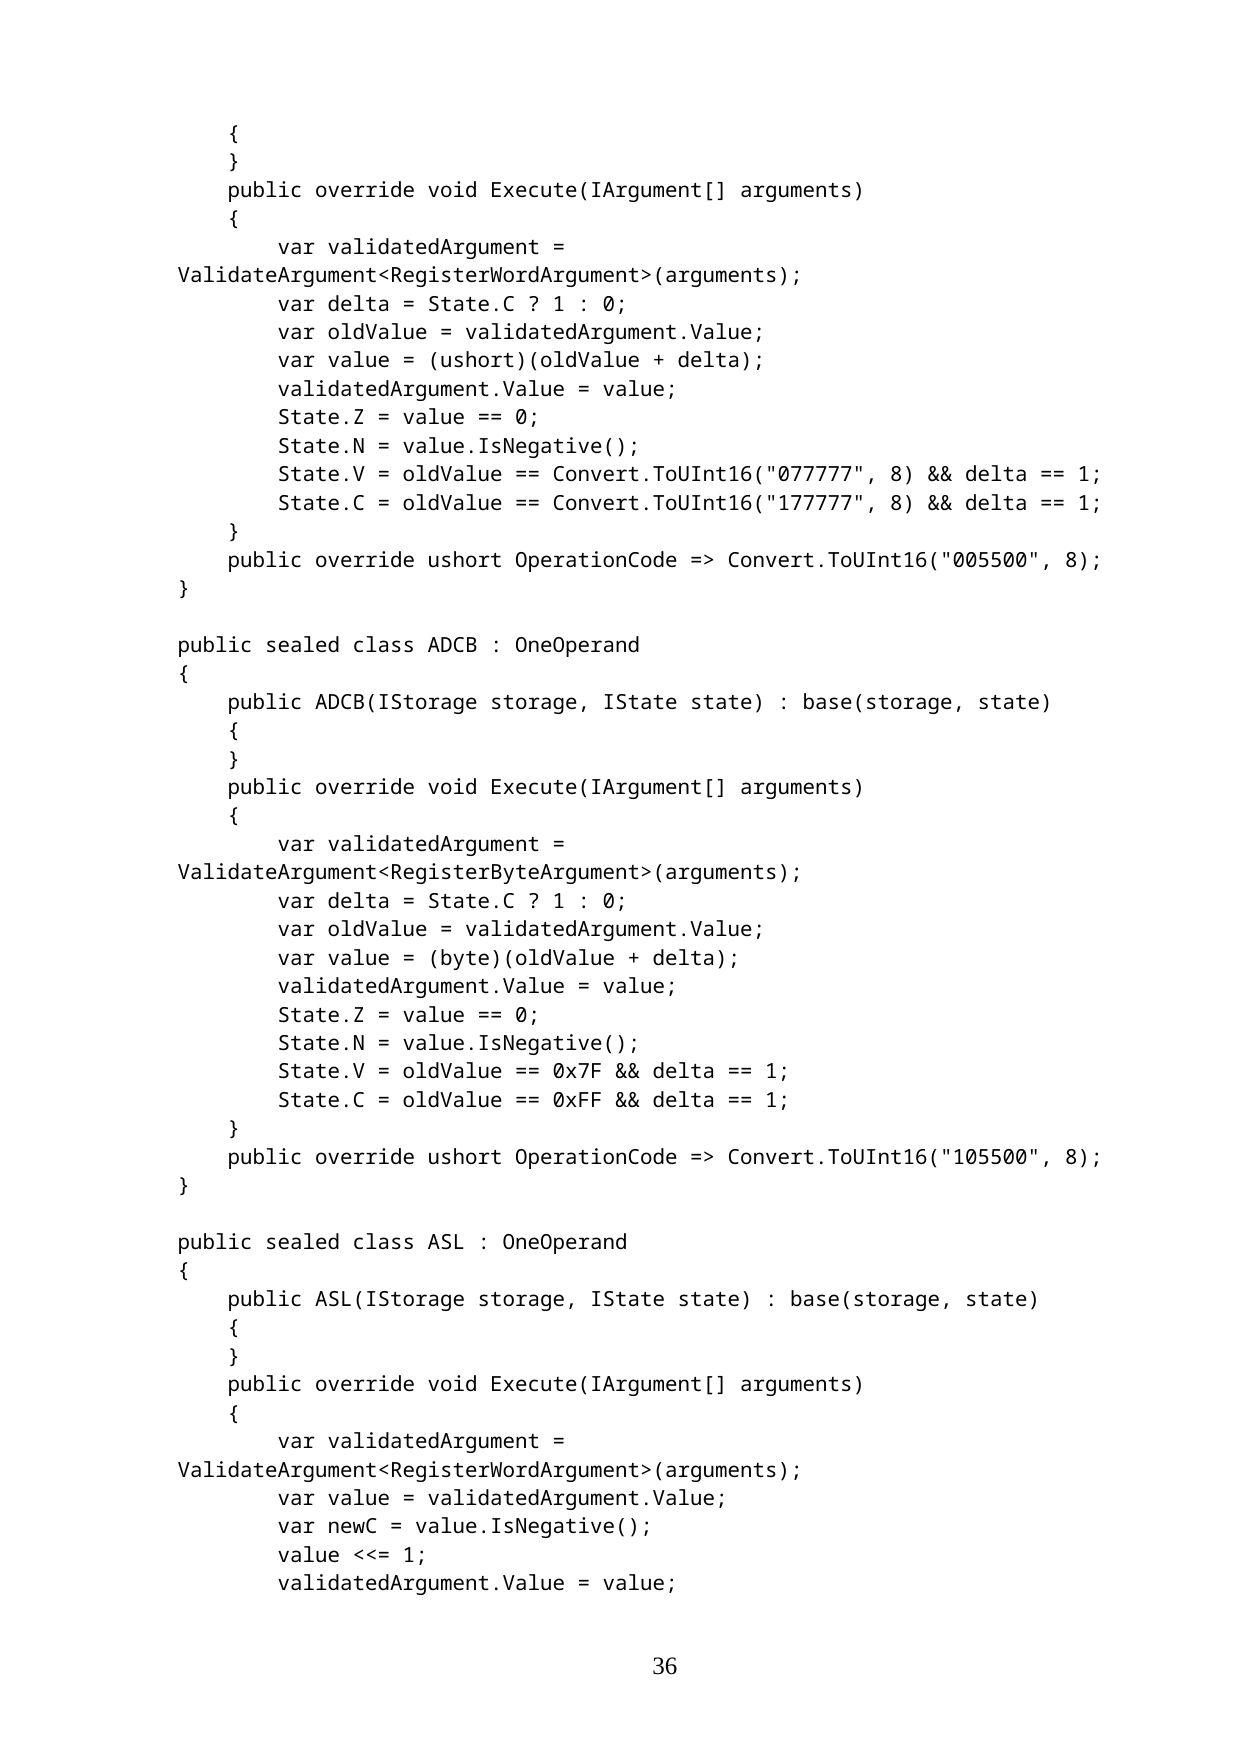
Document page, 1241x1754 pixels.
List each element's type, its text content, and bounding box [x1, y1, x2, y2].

table_header { } public override void Execute(IArgument[] arguments) { var validatedArgument = ValidateArgument<RegisterWordArgument>(arguments); var delta = State.C ? 1 : 0; var oldValue = validatedArgument.Value; var value = (ushort)(oldValue + delta); validatedArgument.Value = value; State.Z = value == 0; State.N = value.IsNegative(); State.V = oldValue == Convert.ToUInt16("077777", 8) && delta == 1; State.C = oldValue == Convert.ToUInt16("177777", 8) && delta == 1; } public override ushort OperationCode => Convert.ToUInt16("005500", 8); } public sealed class ADCB : OneOperand { public ADCB(IStorage storage, IState state) : base(storage, state) { } public override void Execute(IArgument[] arguments) { var validatedArgument = ValidateArgument<RegisterByteArgument>(arguments); var delta = State.C ? 1 : 0; var oldValue = validatedArgument.Value; var value = (byte)(oldValue + delta); validatedArgument.Value = value; State.Z = value == 0; State.N = value.IsNegative(); State.V = oldValue == 0x7F && delta == 1; State.C = oldValue == 0xFF && delta == 1; } public override ushort OperationCode => Convert.ToUInt16("105500", 8); } public sealed class ASL : OneOperand { public ASL(IStorage storage, IState state) : base(storage, state) { } public override void Execute(IArgument[] arguments) { var validatedArgument = ValidateArgument<RegisterWordArgument>(arguments); var value = validatedArgument.Value; var newC = value.IsNegative(); value <<= 1; validatedArgument.Value = value; [177, 118, 1152, 1597]
